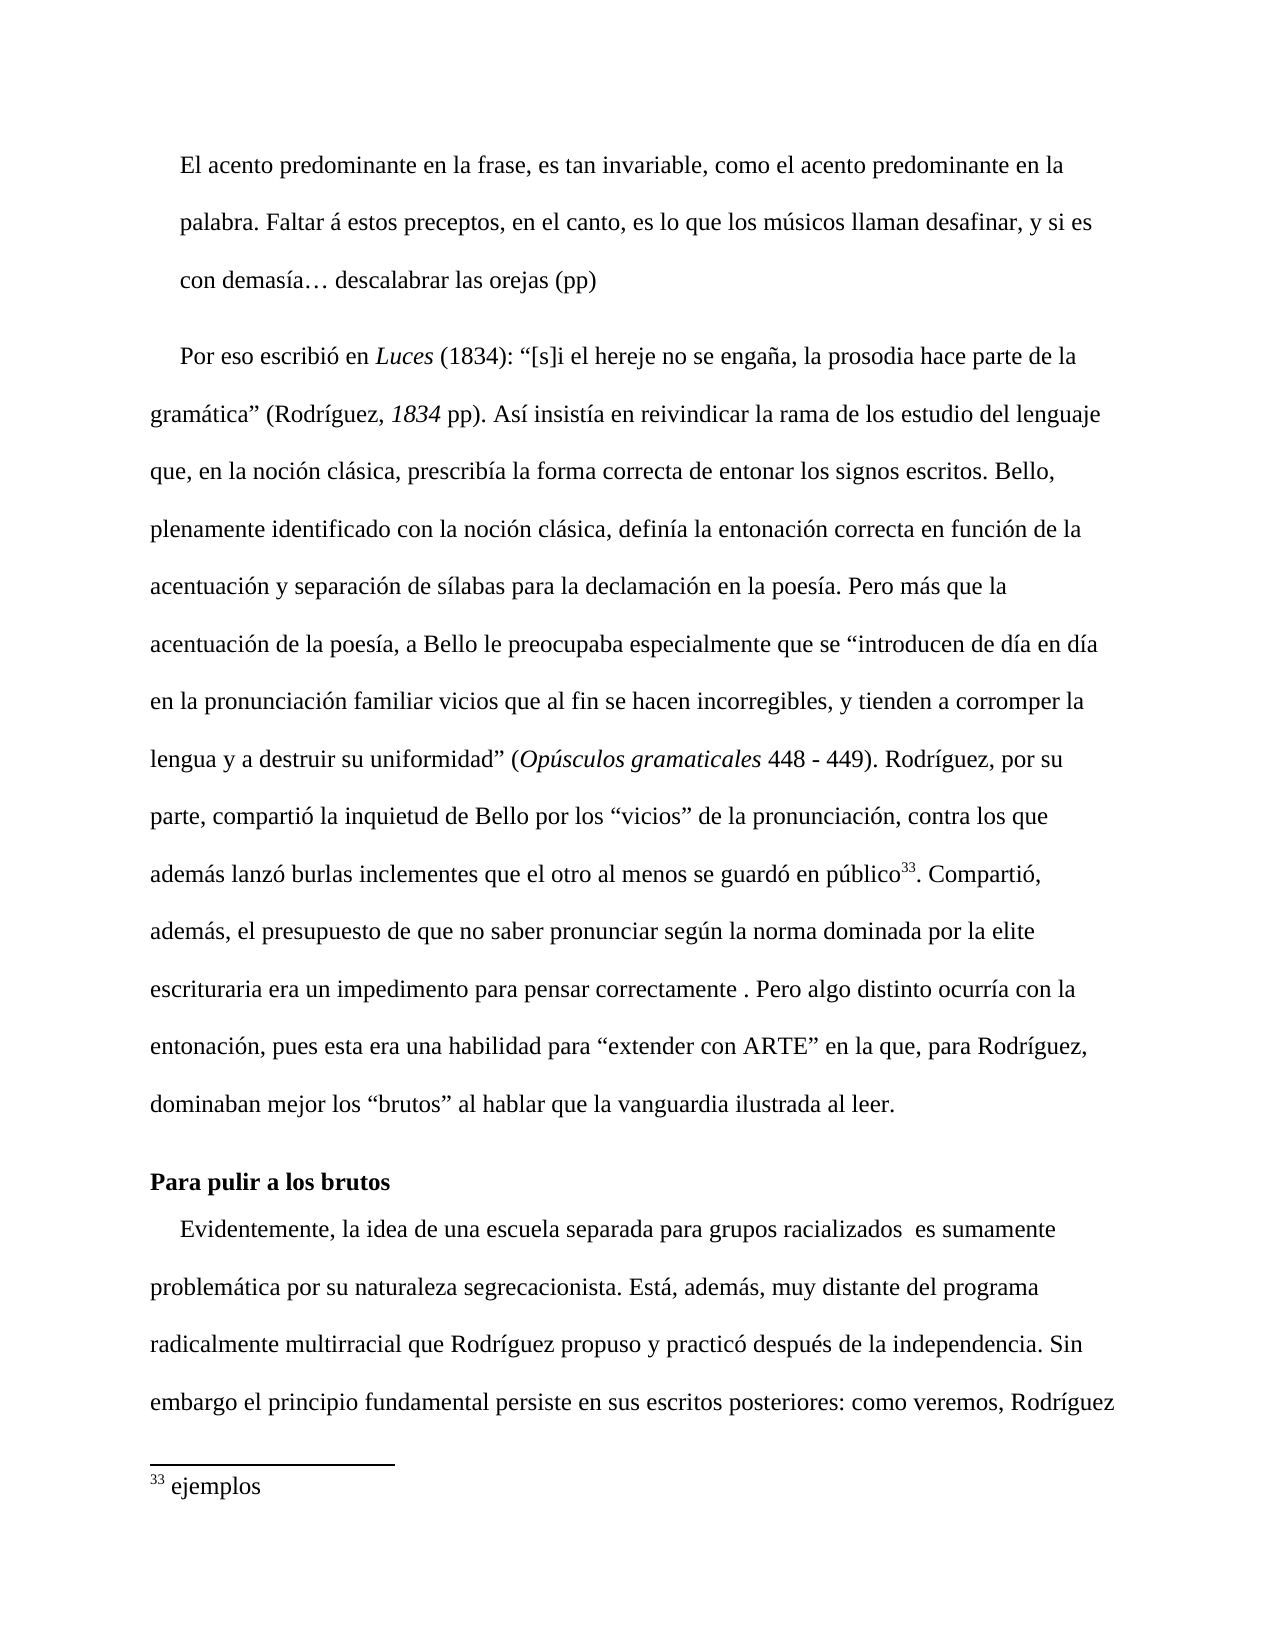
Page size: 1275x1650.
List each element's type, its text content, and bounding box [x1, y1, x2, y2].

text ejemplos [150, 1471, 1125, 1500]
text Por eso escribió en Luces (1834): “[s]i el hereje no se engaña, la prosodia hace parte de la gramática” (Rodríguez, 1834 pp). Así insistía en reivindicar la rama de los estudio del lenguaje que, en la noción clásica, prescribía la forma correcta de entonar los signos escritos. Bello, plenamente identificado con la noción clásica, definía la entonación correcta en función de la acentuación y separación de sílabas para la declamación en la poesía. Pero más que la acentuación de la poesía, a Bello le preocupaba especialmente que se “introducen de día en día en la pronunciación familiar vicios que al fin se hacen incorregibles, y tienden a corromper la lengua y a destruir su uniformidad” (Opúsculos gramaticales 448 - 449). Rodríguez, por su parte, compartió la inquietud de Bello por los “vicios” de la pronunciación, contra los que además lanzó burlas inclementes que el otro al menos se guardó en público. Compartió, además, el presupuesto de que no saber pronunciar según la norma dominada por la elite escrituraria era un impedimento para pensar correctamente . Pero algo distinto ocurría con la entonación, pues esta era una habilidad para “extender con ARTE” en la que, para Rodríguez, dominaban mejor los “brutos” al hablar que la vanguardia ilustrada al leer. [150, 341, 1125, 1117]
text Evidentemente, la idea de una escuela separada para grupos racializados es sumamente problemática por su naturaleza segrecacionista. Está, además, muy distante del programa radicalmente multirracial que Rodríguez propuso y practicó después de la independencia. Sin embargo el principio fundamental persiste en sus escritos posteriores: como veremos, Rodríguez [150, 1214, 1125, 1416]
subtitle Para pulir a los brutos [150, 1167, 1125, 1196]
text El acento predominante en la frase, es tan invariable, como el acento predominante en la palabra. Faltar á estos preceptos, en el canto, es lo que los músicos llaman desafinar, y si es con demasía… descalabrar las orejas (pp) [179, 150, 1096, 294]
